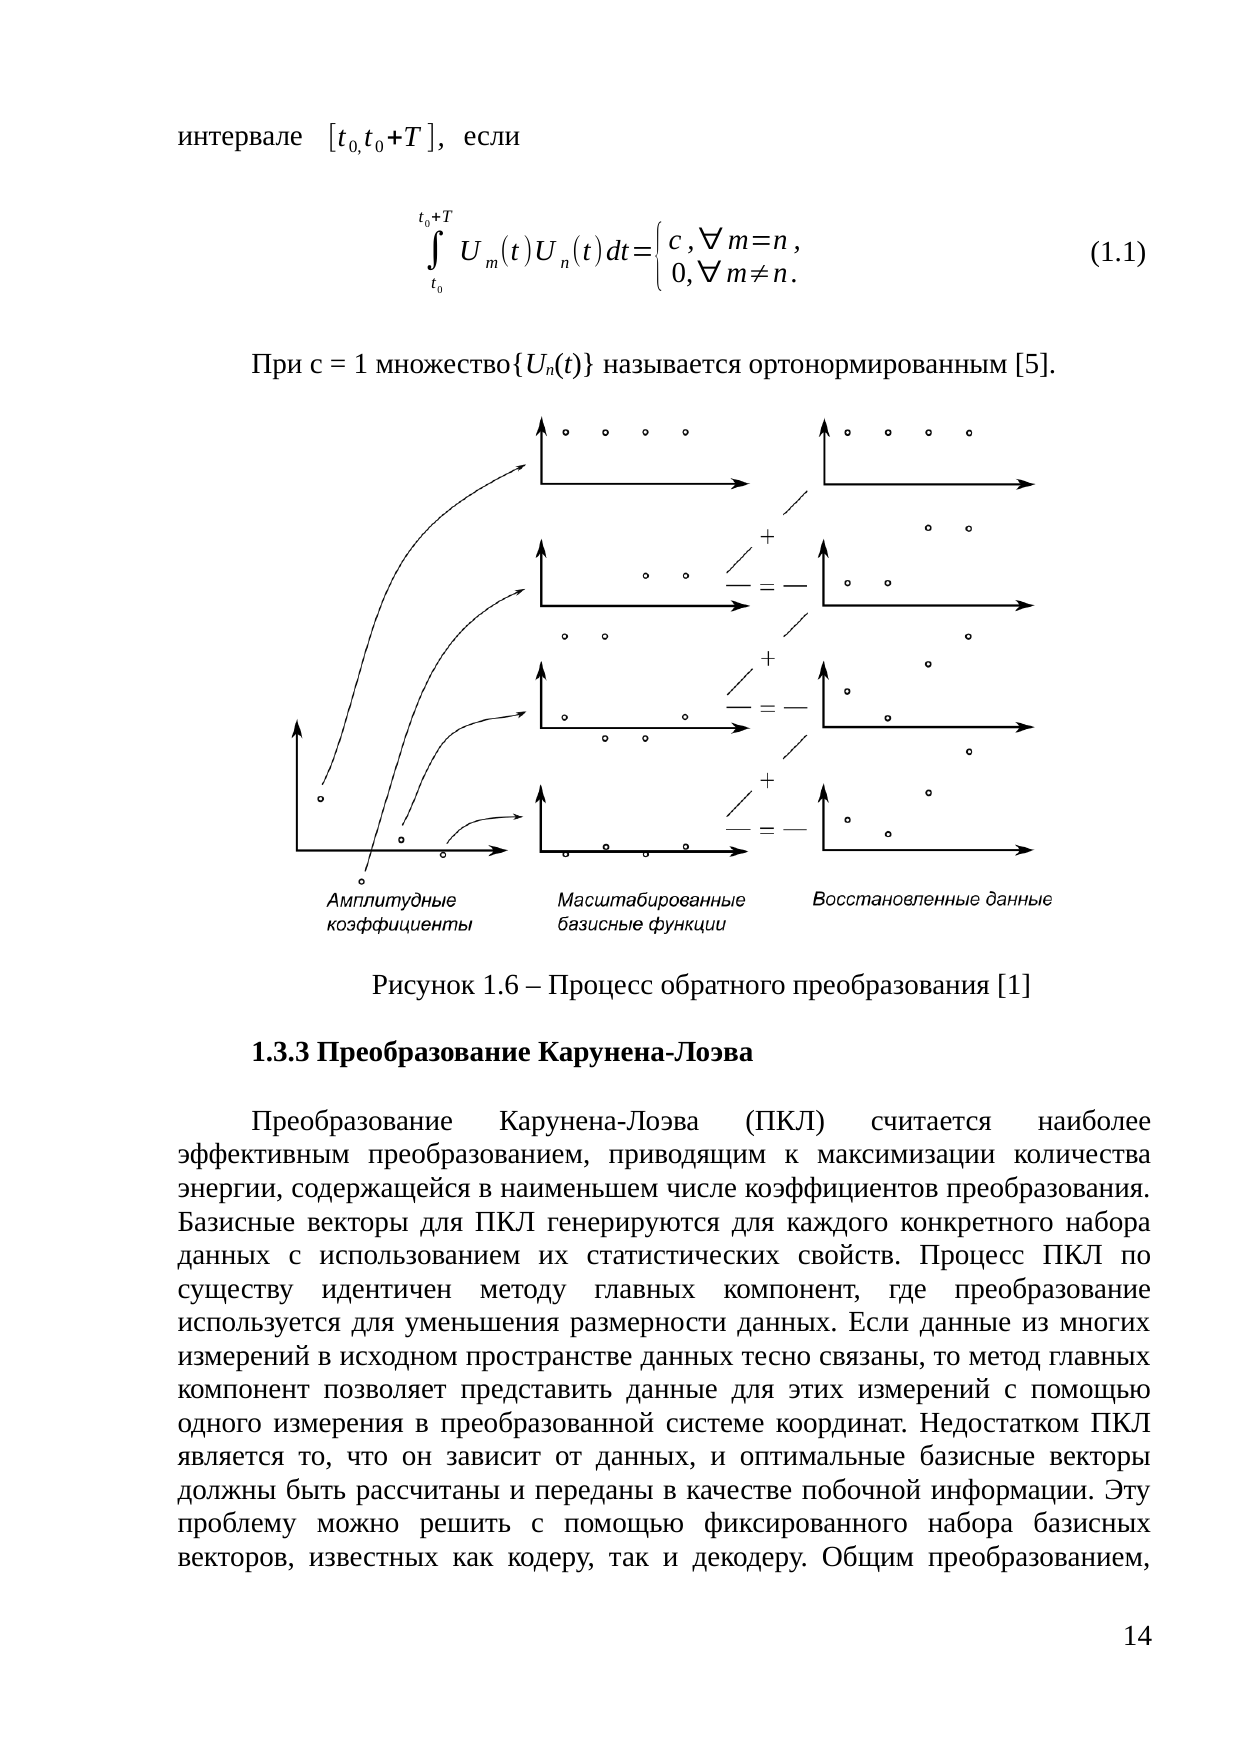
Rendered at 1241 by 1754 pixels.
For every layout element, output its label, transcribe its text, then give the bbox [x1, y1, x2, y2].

text При c = 1 множество{Un(t)} называется ортонормированным [5]. [177, 346, 1152, 379]
table_header (1.1) [1043, 190, 1152, 312]
subtitle 1.3.3 Преобразование Карунена-Лоэва [251, 1034, 1152, 1068]
table_header [177, 190, 1043, 312]
text Рисунок 1.6 – Процесс обратного преобразования [1] [177, 967, 1152, 1001]
text Главное требование, предъявляемое к набору базисных функций – их ортогональность. Множество непрерывных функций действительного переменного называется ортогональным на интервале если [177, 118, 1152, 156]
text Преобразование Карунена-Лоэва (ПКЛ) считается наиболее эффективным преобразованием, приводящим к максимизации количества энергии, содержащейся в наименьшем числе коэффициентов преобразования. Базисные векторы для ПКЛ генерируются для каждого конкретного набора данных с использованием их статистических свойств. Процесс ПКЛ по существу идентичен методу главных компонент, где преобразование используется для уменьшения размерности данных. Если данные из многих измерений в исходном пространстве данных тесно связаны, то метод главных компонент позволяет представить данные для этих измерений с помощью одного измерения в преобразованной системе координат. Недостатком ПКЛ является то, что он зависит от данных, и оптимальные базисные векторы должны быть рассчитаны и переданы в качестве побочной информации. Эту проблему можно решить с помощью фиксированного набора базисных векторов, известных как кодеру, так и декодеру. Общим преобразованием, [177, 1103, 1152, 1573]
picture [291, 416, 1052, 934]
